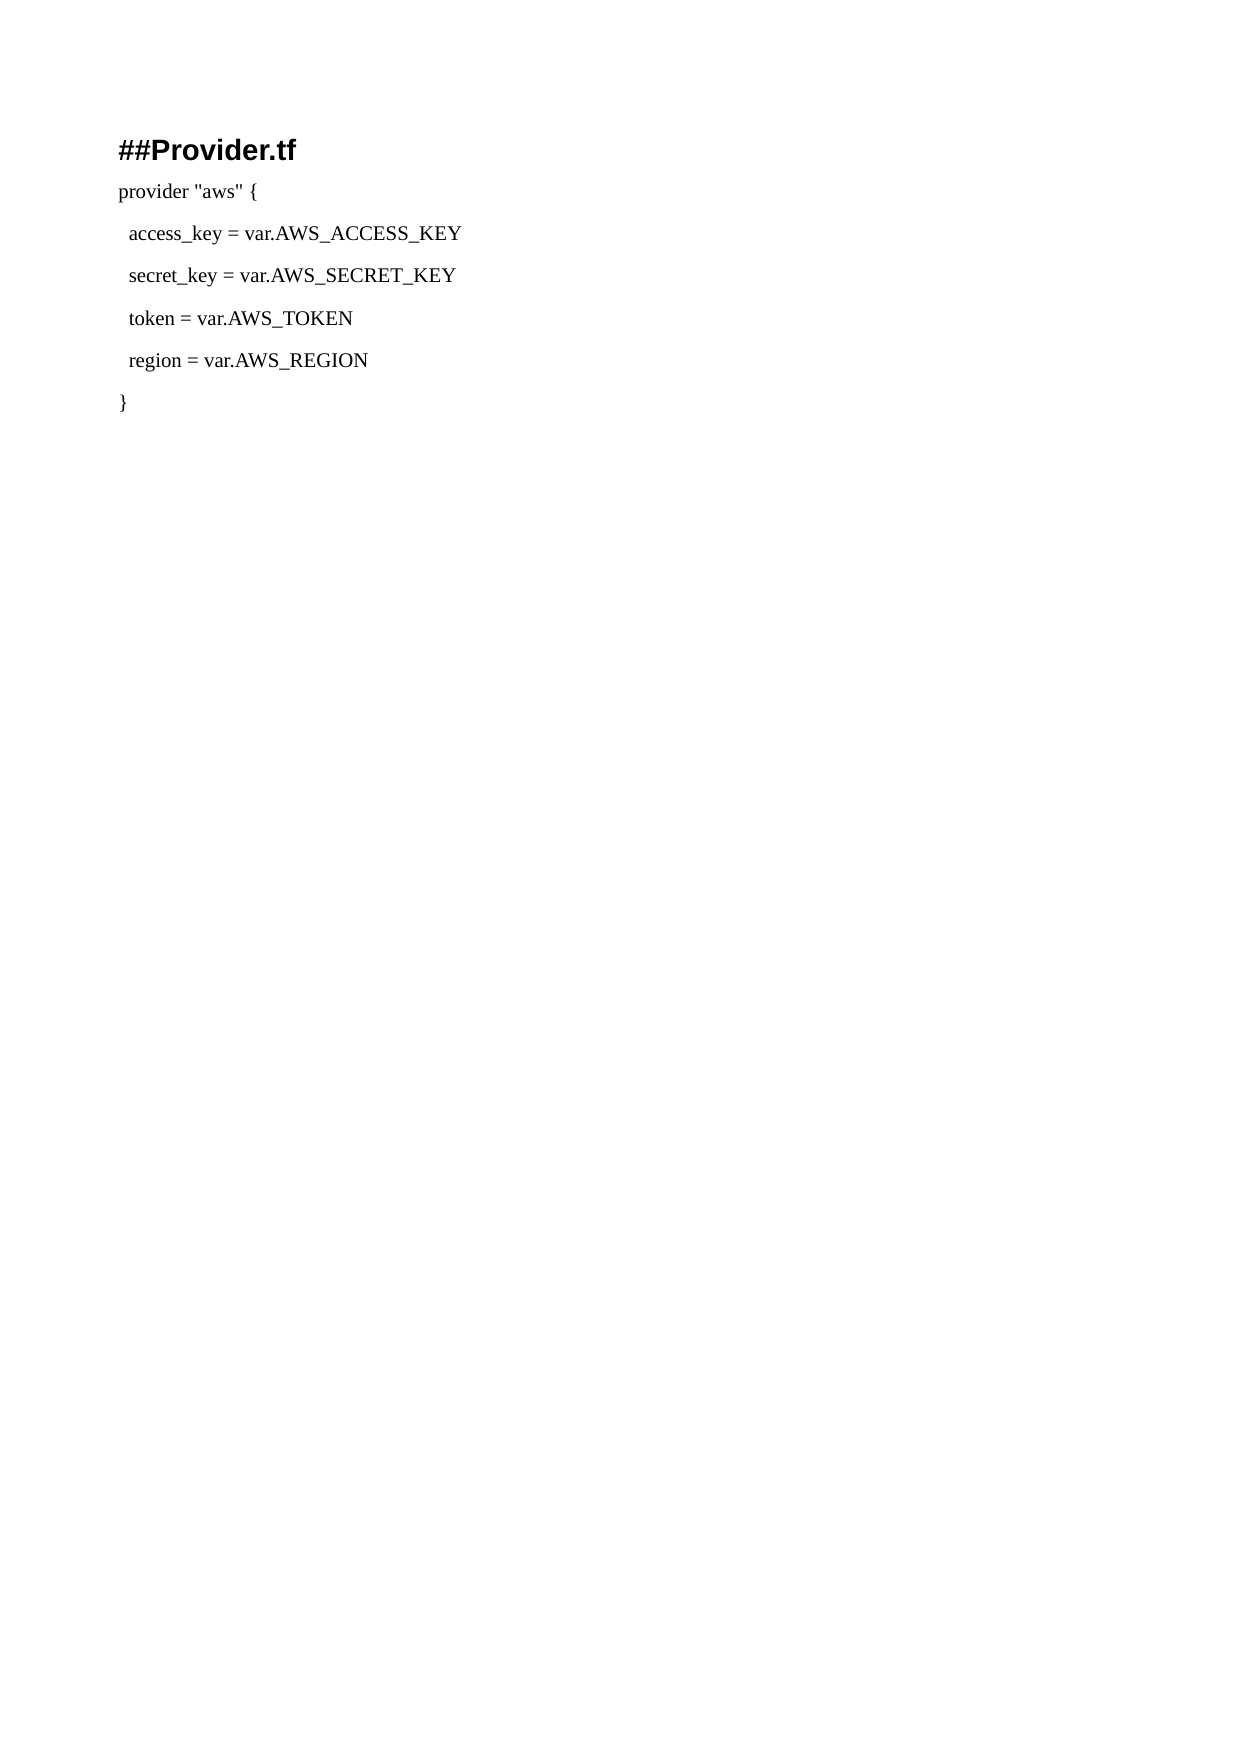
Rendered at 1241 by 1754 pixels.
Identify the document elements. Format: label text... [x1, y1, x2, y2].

text token = var.AWS_TOKEN [118, 306, 1122, 329]
text secret_key = var.AWS_SECRET_KEY [118, 263, 1122, 287]
text access_key = var.AWS_ACCESS_KEY [118, 221, 1122, 245]
subtitle ##Provider.tf [118, 133, 1122, 166]
text } [118, 390, 1122, 414]
text provider "aws" { [118, 179, 1122, 203]
text region = var.AWS_REGION [118, 348, 1122, 372]
